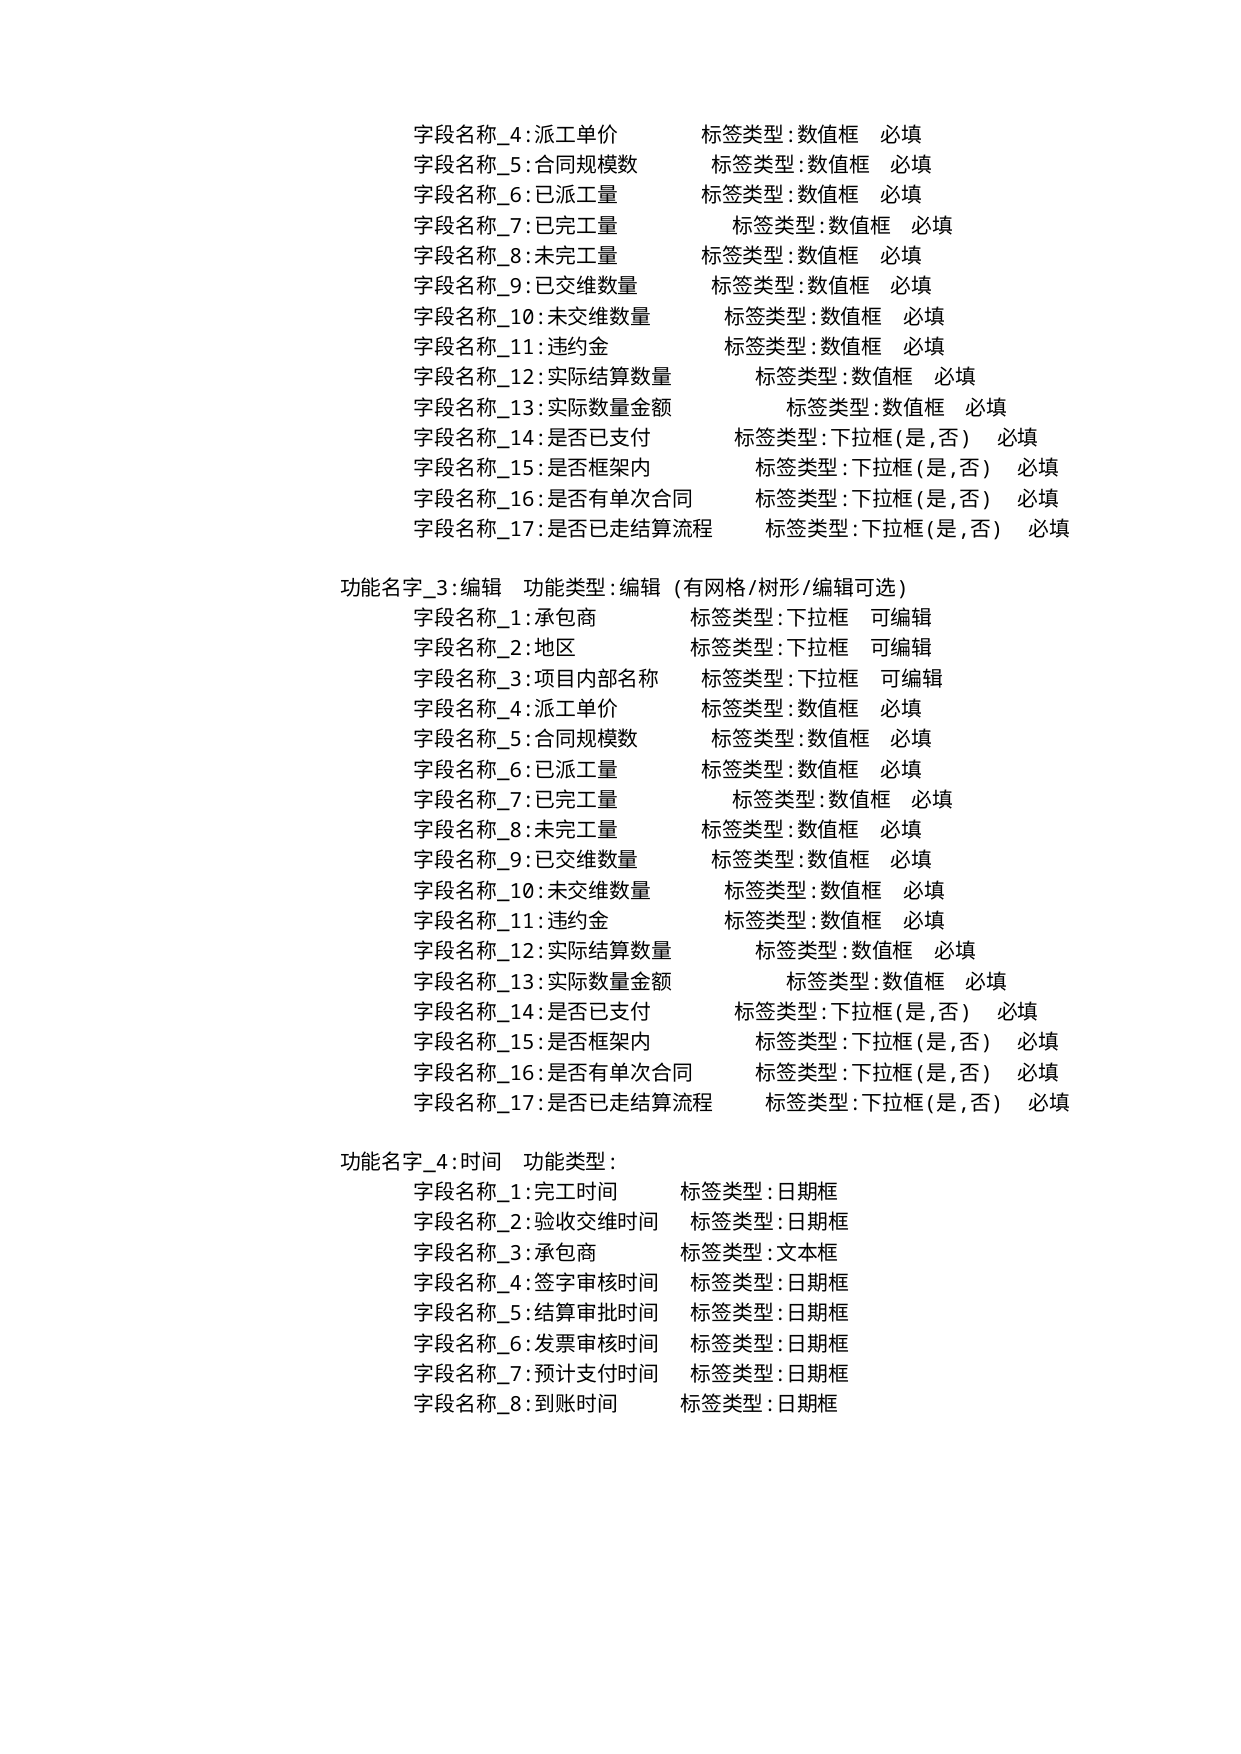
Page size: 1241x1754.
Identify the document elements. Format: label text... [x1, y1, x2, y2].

text 字段名称_1:完工时间 标签类型:日期框 [118, 1175, 1122, 1206]
text 字段名称_14:是否已支付 标签类型:下拉框(是,否) 必填 [118, 995, 1122, 1026]
text 字段名称_13:实际数量金额 标签类型:数值框 必填 [118, 391, 1122, 421]
text 字段名称_11:违约金 标签类型:数值框 必填 [118, 904, 1122, 935]
text 字段名称_7:已完工量 标签类型:数值框 必填 [118, 783, 1122, 813]
text 字段名称_14:是否已支付 标签类型:下拉框(是,否) 必填 [118, 421, 1122, 452]
text 字段名称_3:项目内部名称 标签类型:下拉框 可编辑 [118, 662, 1122, 692]
text 字段名称_16:是否有单次合同 标签类型:下拉框(是,否) 必填 [118, 1056, 1122, 1086]
text 字段名称_15:是否框架内 标签类型:下拉框(是,否) 必填 [118, 452, 1122, 482]
text 字段名称_8:到账时间 标签类型:日期框 [118, 1387, 1122, 1418]
text 功能名字_3:编辑 功能类型:编辑 (有网格/树形/编辑可选) [118, 571, 1122, 601]
text 字段名称_11:违约金 标签类型:数值框 必填 [118, 330, 1122, 361]
text 字段名称_8:未完工量 标签类型:数值框 必填 [118, 239, 1122, 270]
text 字段名称_5:合同规模数 标签类型:数值框 必填 [118, 148, 1122, 179]
text 字段名称_12:实际结算数量 标签类型:数值框 必填 [118, 361, 1122, 391]
text 字段名称_6:发票审核时间 标签类型:日期框 [118, 1327, 1122, 1357]
text 字段名称_13:实际数量金额 标签类型:数值框 必填 [118, 965, 1122, 995]
text 字段名称_15:是否框架内 标签类型:下拉框(是,否) 必填 [118, 1026, 1122, 1056]
text 功能名字_4:时间 功能类型: [118, 1145, 1122, 1175]
text 字段名称_5:结算审批时间 标签类型:日期框 [118, 1297, 1122, 1327]
text 字段名称_8:未完工量 标签类型:数值框 必填 [118, 813, 1122, 844]
text 字段名称_2:验收交维时间 标签类型:日期框 [118, 1206, 1122, 1236]
text 字段名称_16:是否有单次合同 标签类型:下拉框(是,否) 必填 [118, 482, 1122, 512]
text 字段名称_6:已派工量 标签类型:数值框 必填 [118, 179, 1122, 209]
text 字段名称_7:预计支付时间 标签类型:日期框 [118, 1357, 1122, 1387]
text 字段名称_5:合同规模数 标签类型:数值框 必填 [118, 722, 1122, 753]
text 字段名称_4:派工单价 标签类型:数值框 必填 [118, 118, 1122, 148]
text 字段名称_2:地区 标签类型:下拉框 可编辑 [118, 632, 1122, 662]
text 字段名称_12:实际结算数量 标签类型:数值框 必填 [118, 935, 1122, 965]
text 字段名称_7:已完工量 标签类型:数值框 必填 [118, 209, 1122, 239]
text 字段名称_17:是否已走结算流程 标签类型:下拉框(是,否) 必填 [118, 512, 1122, 542]
text 字段名称_6:已派工量 标签类型:数值框 必填 [118, 753, 1122, 783]
text 字段名称_10:未交维数量 标签类型:数值框 必填 [118, 300, 1122, 330]
text 字段名称_3:承包商 标签类型:文本框 [118, 1236, 1122, 1266]
text 字段名称_10:未交维数量 标签类型:数值框 必填 [118, 874, 1122, 904]
text 字段名称_4:签字审核时间 标签类型:日期框 [118, 1266, 1122, 1297]
text 字段名称_1:承包商 标签类型:下拉框 可编辑 [118, 601, 1122, 632]
text 字段名称_17:是否已走结算流程 标签类型:下拉框(是,否) 必填 [118, 1086, 1122, 1117]
text 字段名称_9:已交维数量 标签类型:数值框 必填 [118, 270, 1122, 300]
text 字段名称_9:已交维数量 标签类型:数值框 必填 [118, 844, 1122, 874]
text 字段名称_4:派工单价 标签类型:数值框 必填 [118, 692, 1122, 722]
